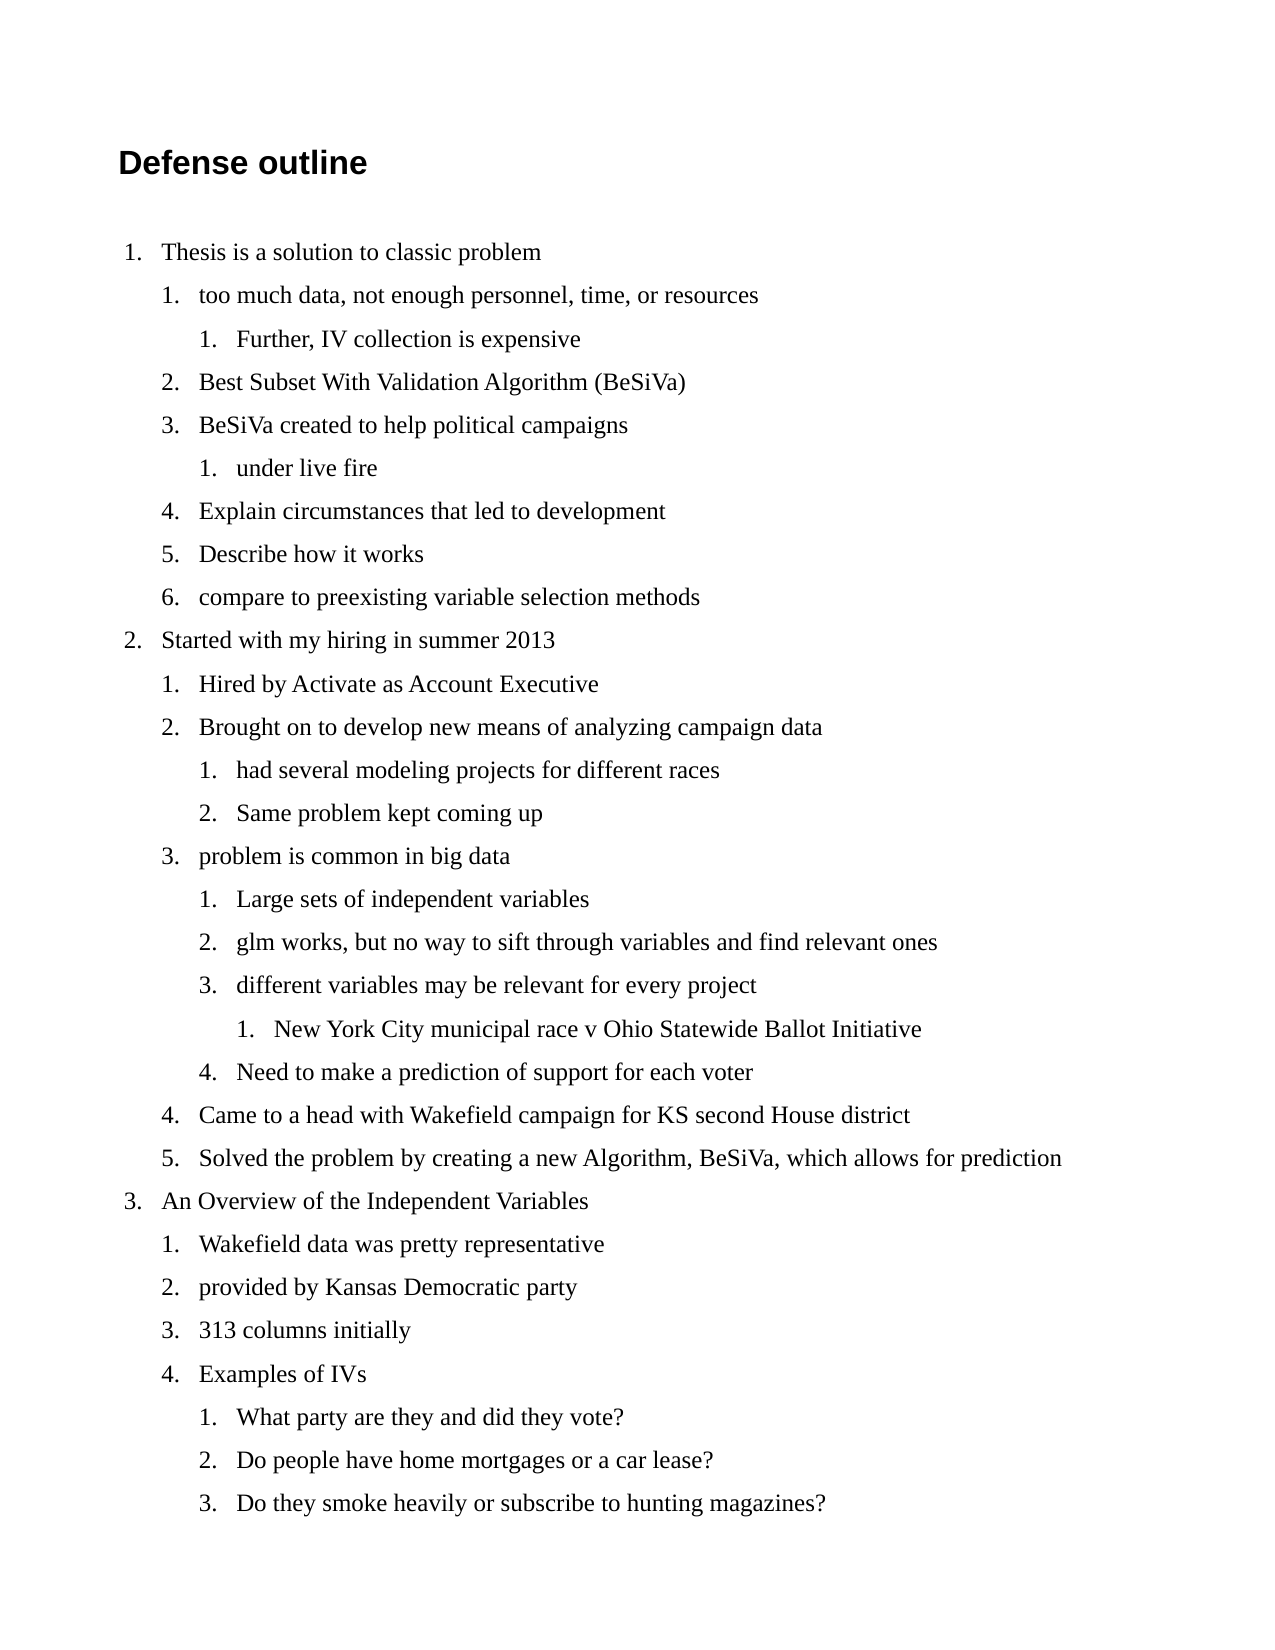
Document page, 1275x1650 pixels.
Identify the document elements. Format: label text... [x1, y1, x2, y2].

list Came to a head with Wakefield campaign for KS second House district [161, 1100, 1157, 1129]
list too much data, not enough personnel, time, or resources [161, 281, 1157, 309]
list provided by Kansas Democratic party [161, 1272, 1157, 1301]
list Brought on to develop new means of analyzing campaign data [161, 712, 1157, 741]
list glm works, but no way to sift through variables and find relevant ones [198, 927, 1157, 956]
list Explain circumstances that led to development [161, 496, 1157, 525]
list An Overview of the Independent Variables [123, 1186, 1157, 1215]
list Need to make a prediction of support for each voter [198, 1057, 1157, 1086]
list Same problem kept coming up [198, 798, 1157, 827]
list Describe how it works [161, 539, 1157, 568]
subtitle Defense outline [118, 143, 1157, 182]
list different variables may be relevant for every project [198, 971, 1157, 999]
list compare to preexisting variable selection methods [161, 582, 1157, 611]
list had several modeling projects for different races [198, 755, 1157, 784]
list New York City municipal race v Ohio Statewide Ballot Initiative [236, 1014, 1157, 1042]
list Do people have home mortgages or a car lease? [198, 1445, 1157, 1474]
list Do they smoke heavily or subscribe to hunting magazines? [198, 1488, 1157, 1517]
list 313 columns initially [161, 1316, 1157, 1344]
list What party are they and did they vote? [198, 1402, 1157, 1431]
list Solved the problem by creating a new Algorithm, BeSiVa, which allows for prediction [161, 1143, 1157, 1172]
list under live fire [198, 453, 1157, 482]
list Started with my hiring in summer 2013 [123, 626, 1157, 654]
list Wakefield data was pretty representative [161, 1229, 1157, 1258]
list Large sets of independent variables [198, 884, 1157, 913]
list Thesis is a solution to classic problem [123, 237, 1157, 266]
list BeSiVa created to help political campaigns [161, 410, 1157, 439]
list problem is common in big data [161, 841, 1157, 870]
list Hired by Activate as Account Executive [161, 669, 1157, 697]
list Further, IV collection is expensive [198, 324, 1157, 352]
list Examples of IVs [161, 1359, 1157, 1387]
list Best Subset With Validation Algorithm (BeSiVa) [161, 367, 1157, 396]
